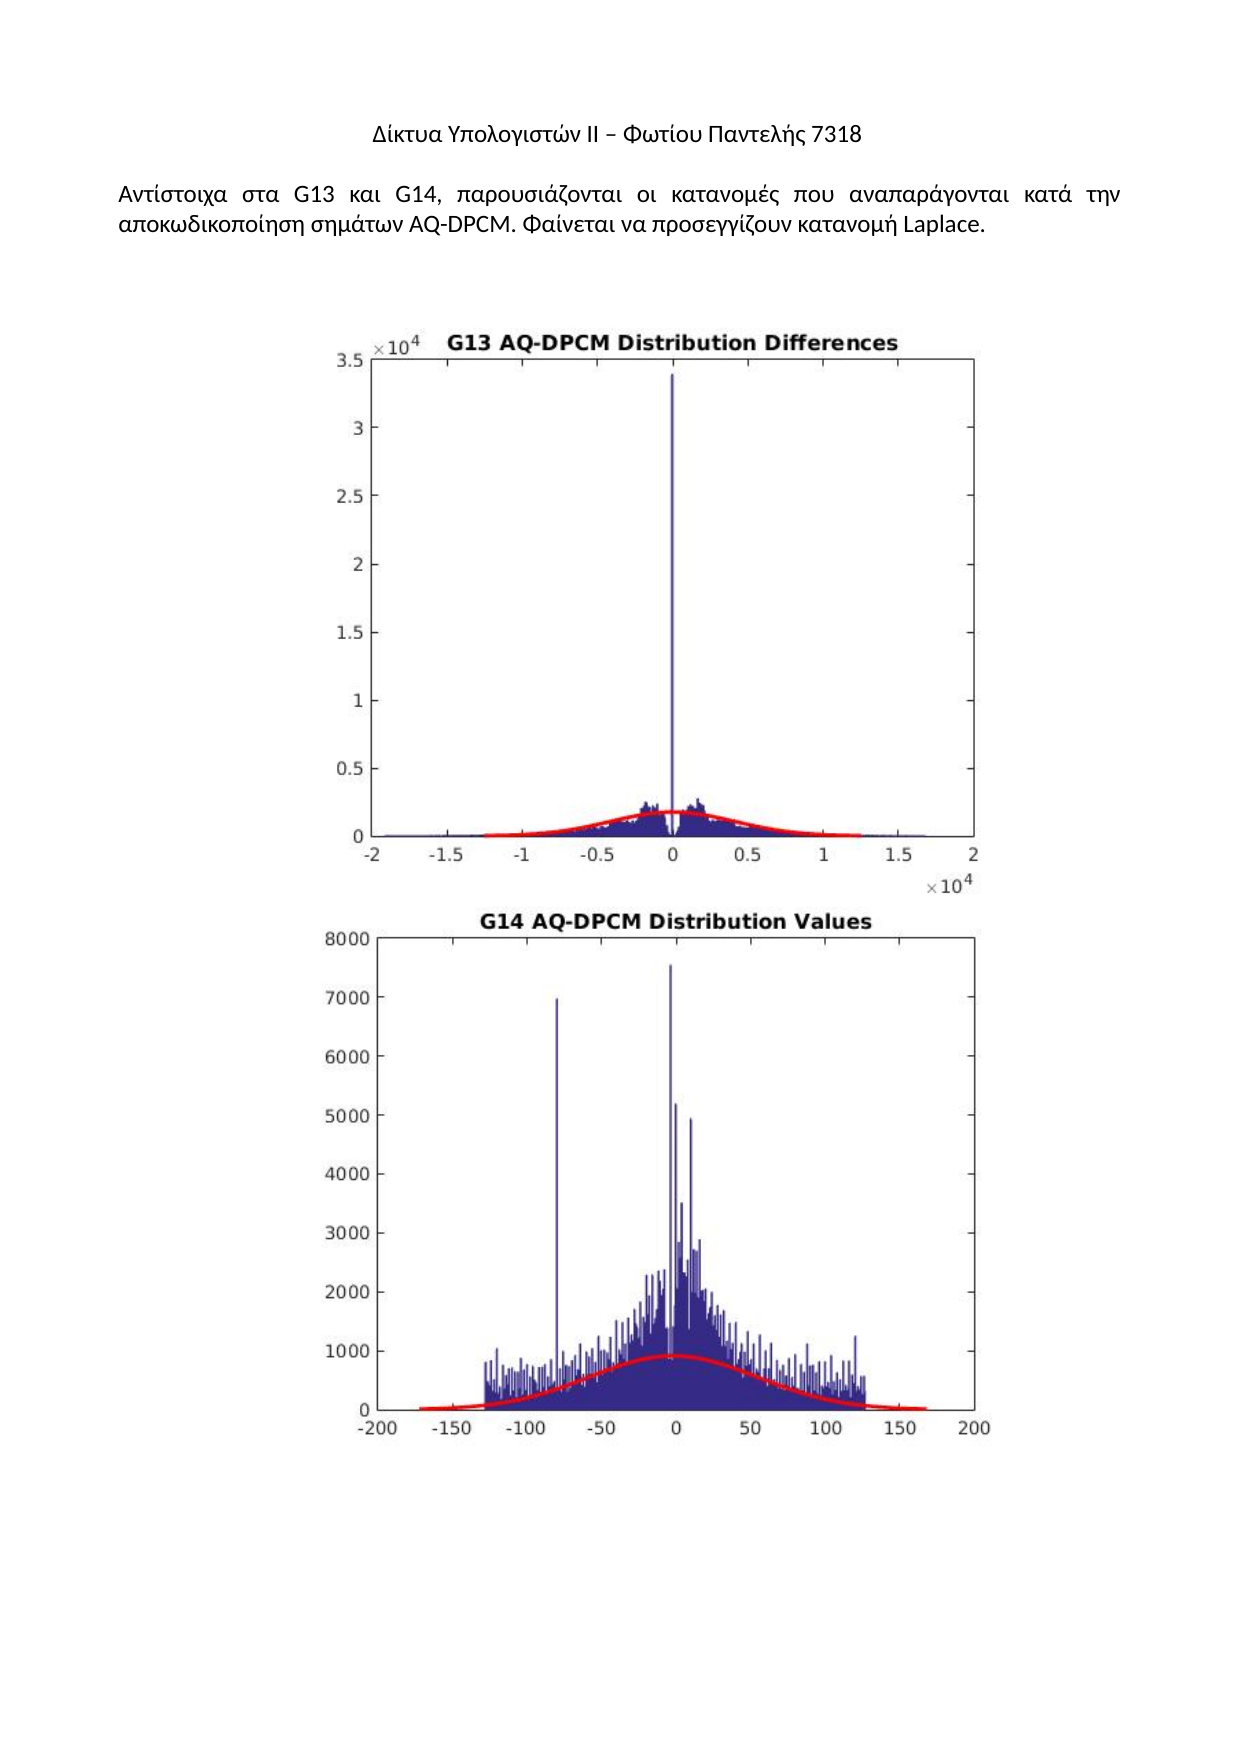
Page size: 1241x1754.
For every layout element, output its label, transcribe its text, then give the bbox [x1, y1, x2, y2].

text Αντίστοιχα στα G13 και G14, παρουσιάζονται οι κατανομές που αναπαράγονται κατά την αποκωδικοποίηση σημάτων AQ-DPCM. Φαίνεται να προσεγγίζουν κατανομή Laplace. [118, 178, 1122, 239]
picture [271, 317, 1047, 1473]
